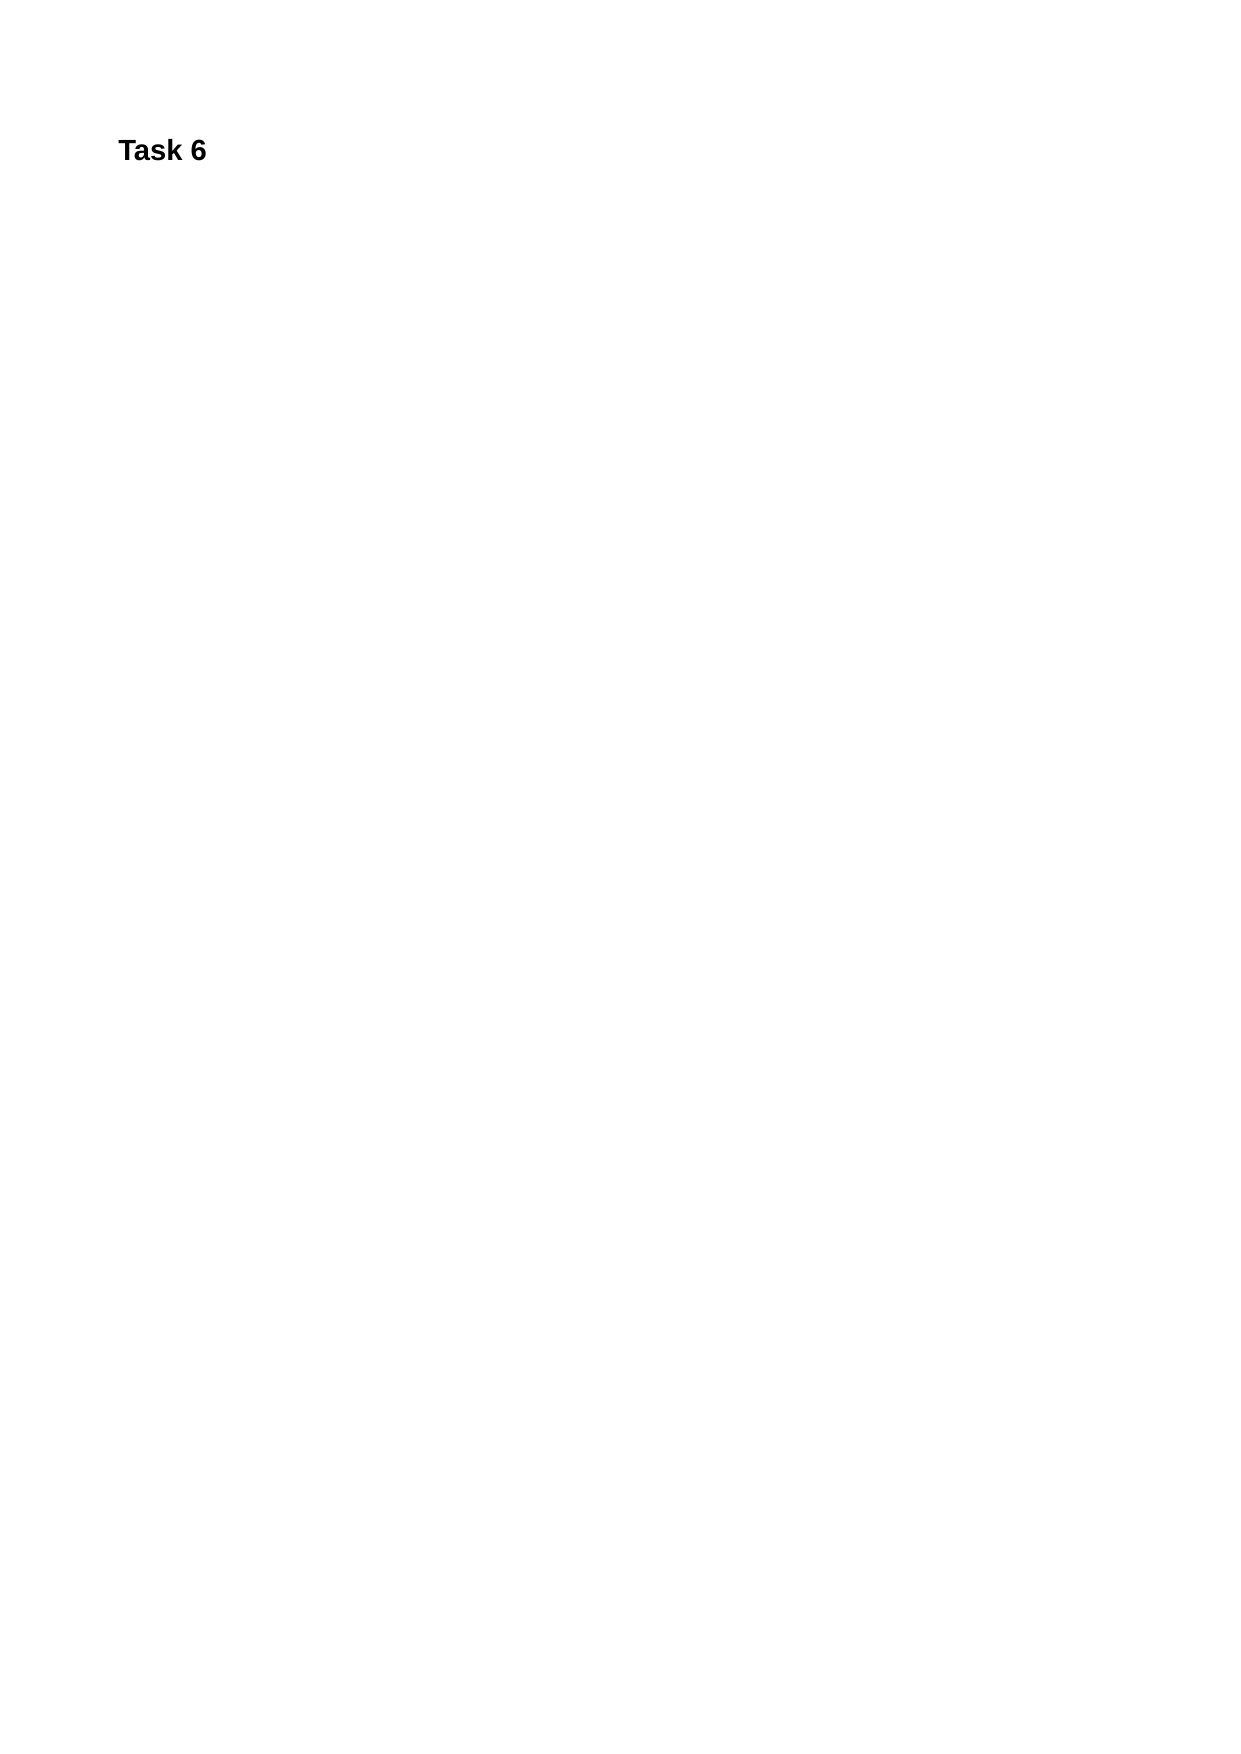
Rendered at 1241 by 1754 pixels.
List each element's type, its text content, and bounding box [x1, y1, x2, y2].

subtitle Task 6 [118, 133, 1122, 166]
